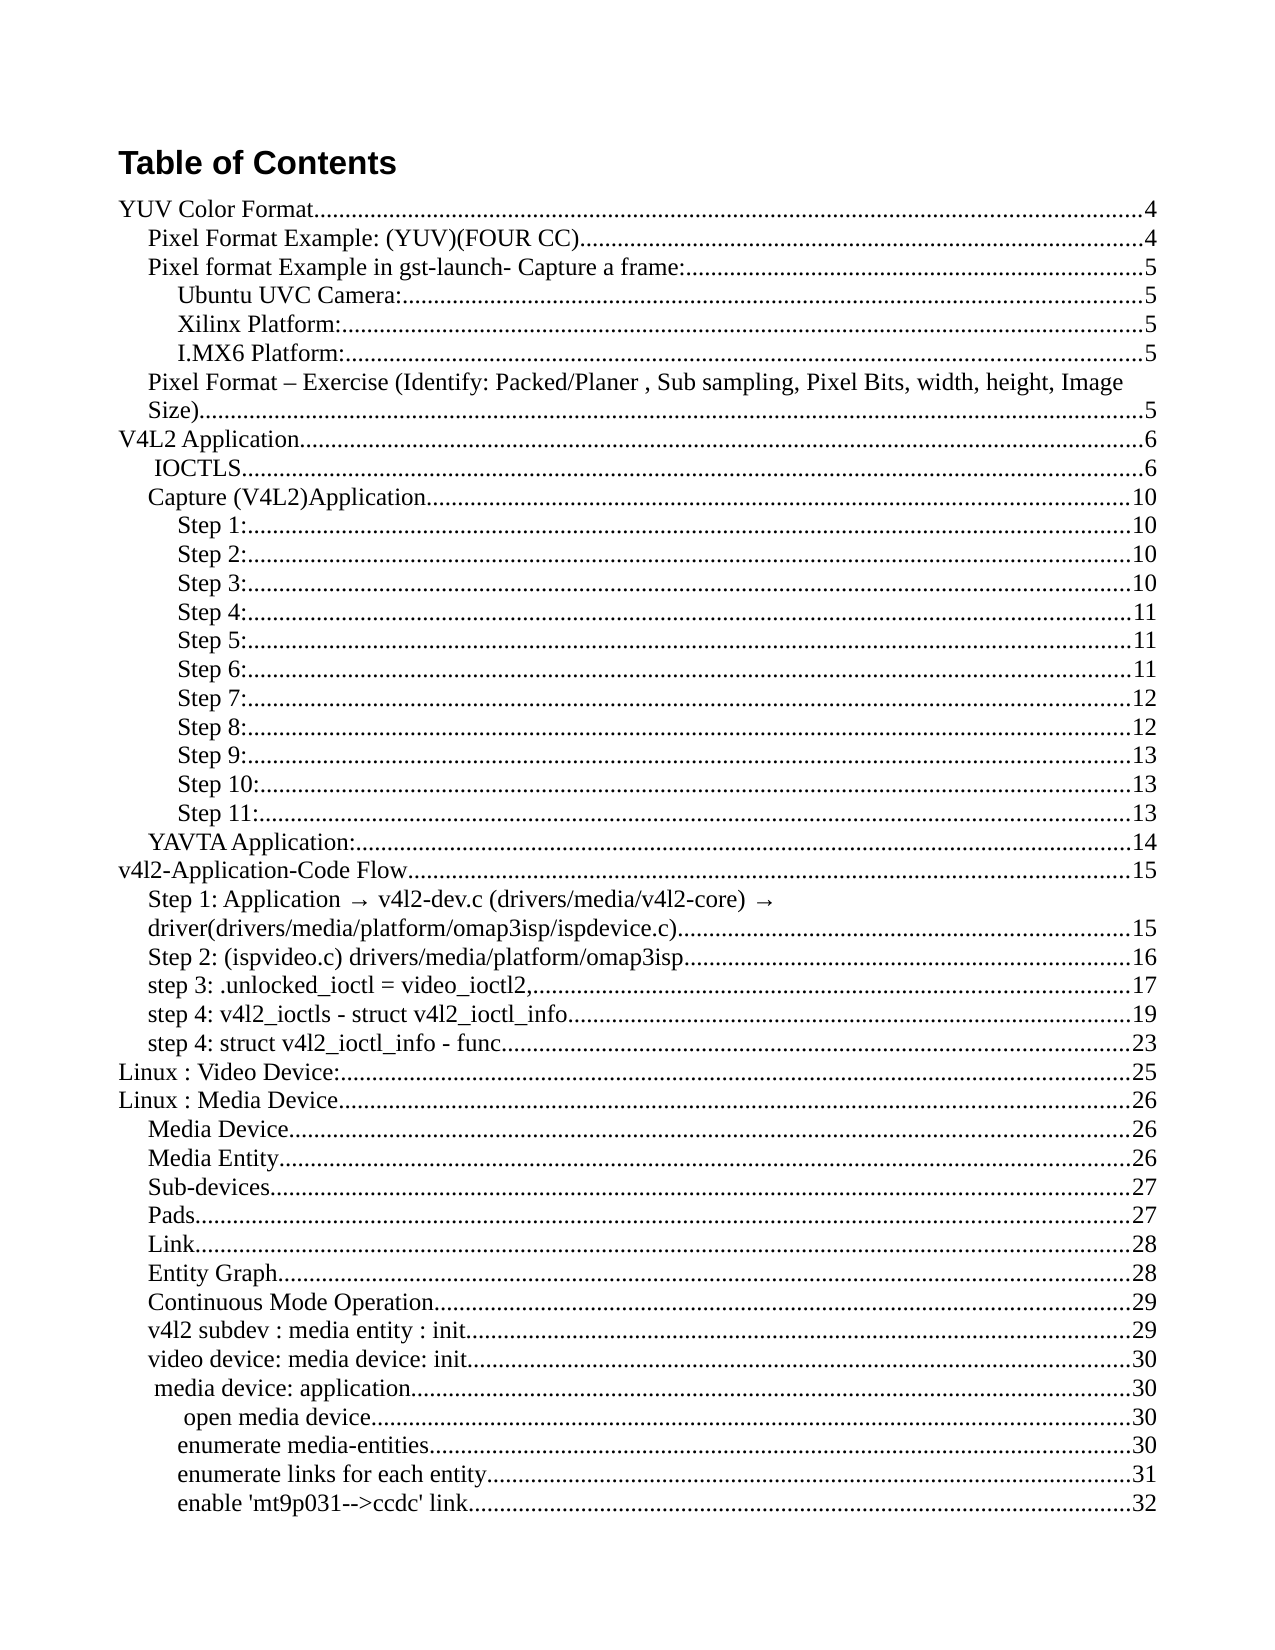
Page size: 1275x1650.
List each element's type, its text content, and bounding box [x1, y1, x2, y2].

text Entity Graph 28 [148, 1258, 1157, 1287]
text enable 'mt9p031-->ccdc' link 32 [177, 1488, 1157, 1517]
text Linux : Media Device 26 [118, 1085, 1157, 1114]
text media device: application 30 [148, 1373, 1157, 1402]
text Xilinx Platform: 5 [177, 309, 1157, 338]
text Step 1: 10 [177, 510, 1157, 539]
text v4l2 subdev : media entity : init 29 [148, 1315, 1157, 1344]
text Step 10: 13 [177, 769, 1157, 798]
text YUV Color Format 4 [118, 194, 1157, 223]
text IOCTLS 6 [148, 453, 1157, 482]
text Step 4: 11 [177, 597, 1157, 625]
text step 3: .unlocked_ioctl = video_ioctl2, 17 [148, 970, 1157, 999]
text Step 11: 13 [177, 798, 1157, 827]
text V4L2 Application 6 [118, 424, 1157, 453]
text YAVTA Application: 14 [148, 827, 1157, 855]
text Pixel format Example in gst-launch- Capture a frame: 5 [148, 252, 1157, 280]
text Pixel Format – Exercise (Identify: Packed/Planer , Sub sampling, Pixel Bits, width, height, Image Size) 5 [148, 367, 1157, 424]
text v4l2-Application-Code Flow 15 [118, 855, 1157, 884]
text Step 1: Application → v4l2-dev.c (drivers/media/v4l2-core) → driver(drivers/media/platform/omap3isp/ispdevice.c) 15 [148, 884, 1157, 942]
text Link 28 [148, 1229, 1157, 1258]
text Media Entity 26 [148, 1143, 1157, 1172]
text Linux : Video Device: 25 [118, 1057, 1157, 1085]
text Step 3: 10 [177, 568, 1157, 597]
text Sub-devices 27 [148, 1172, 1157, 1200]
text Continuous Mode Operation 29 [148, 1287, 1157, 1315]
text Step 9: 13 [177, 740, 1157, 769]
text Capture (V4L2)Application 10 [148, 482, 1157, 510]
text I.MX6 Platform: 5 [177, 338, 1157, 367]
text Step 8: 12 [177, 712, 1157, 740]
text open media device 30 [177, 1402, 1157, 1430]
text video device: media device: init 30 [148, 1344, 1157, 1373]
text enumerate links for each entity 31 [177, 1459, 1157, 1488]
text step 4: v4l2_ioctls - struct v4l2_ioctl_info 19 [148, 999, 1157, 1028]
text Step 7: 12 [177, 683, 1157, 712]
text Ubuntu UVC Camera: 5 [177, 280, 1157, 309]
text Pads 27 [148, 1200, 1157, 1229]
subtitle Table of Contents [118, 143, 1157, 182]
text Step 2: (ispvideo.c) drivers/media/platform/omap3isp 16 [148, 942, 1157, 970]
text Step 5: 11 [177, 625, 1157, 654]
text step 4: struct v4l2_ioctl_info - func 23 [148, 1028, 1157, 1057]
text enumerate media-entities 30 [177, 1430, 1157, 1459]
text Media Device 26 [148, 1114, 1157, 1143]
text Step 6: 11 [177, 654, 1157, 683]
text Pixel Format Example: (YUV)(FOUR CC) 4 [148, 223, 1157, 252]
text Step 2: 10 [177, 539, 1157, 568]
